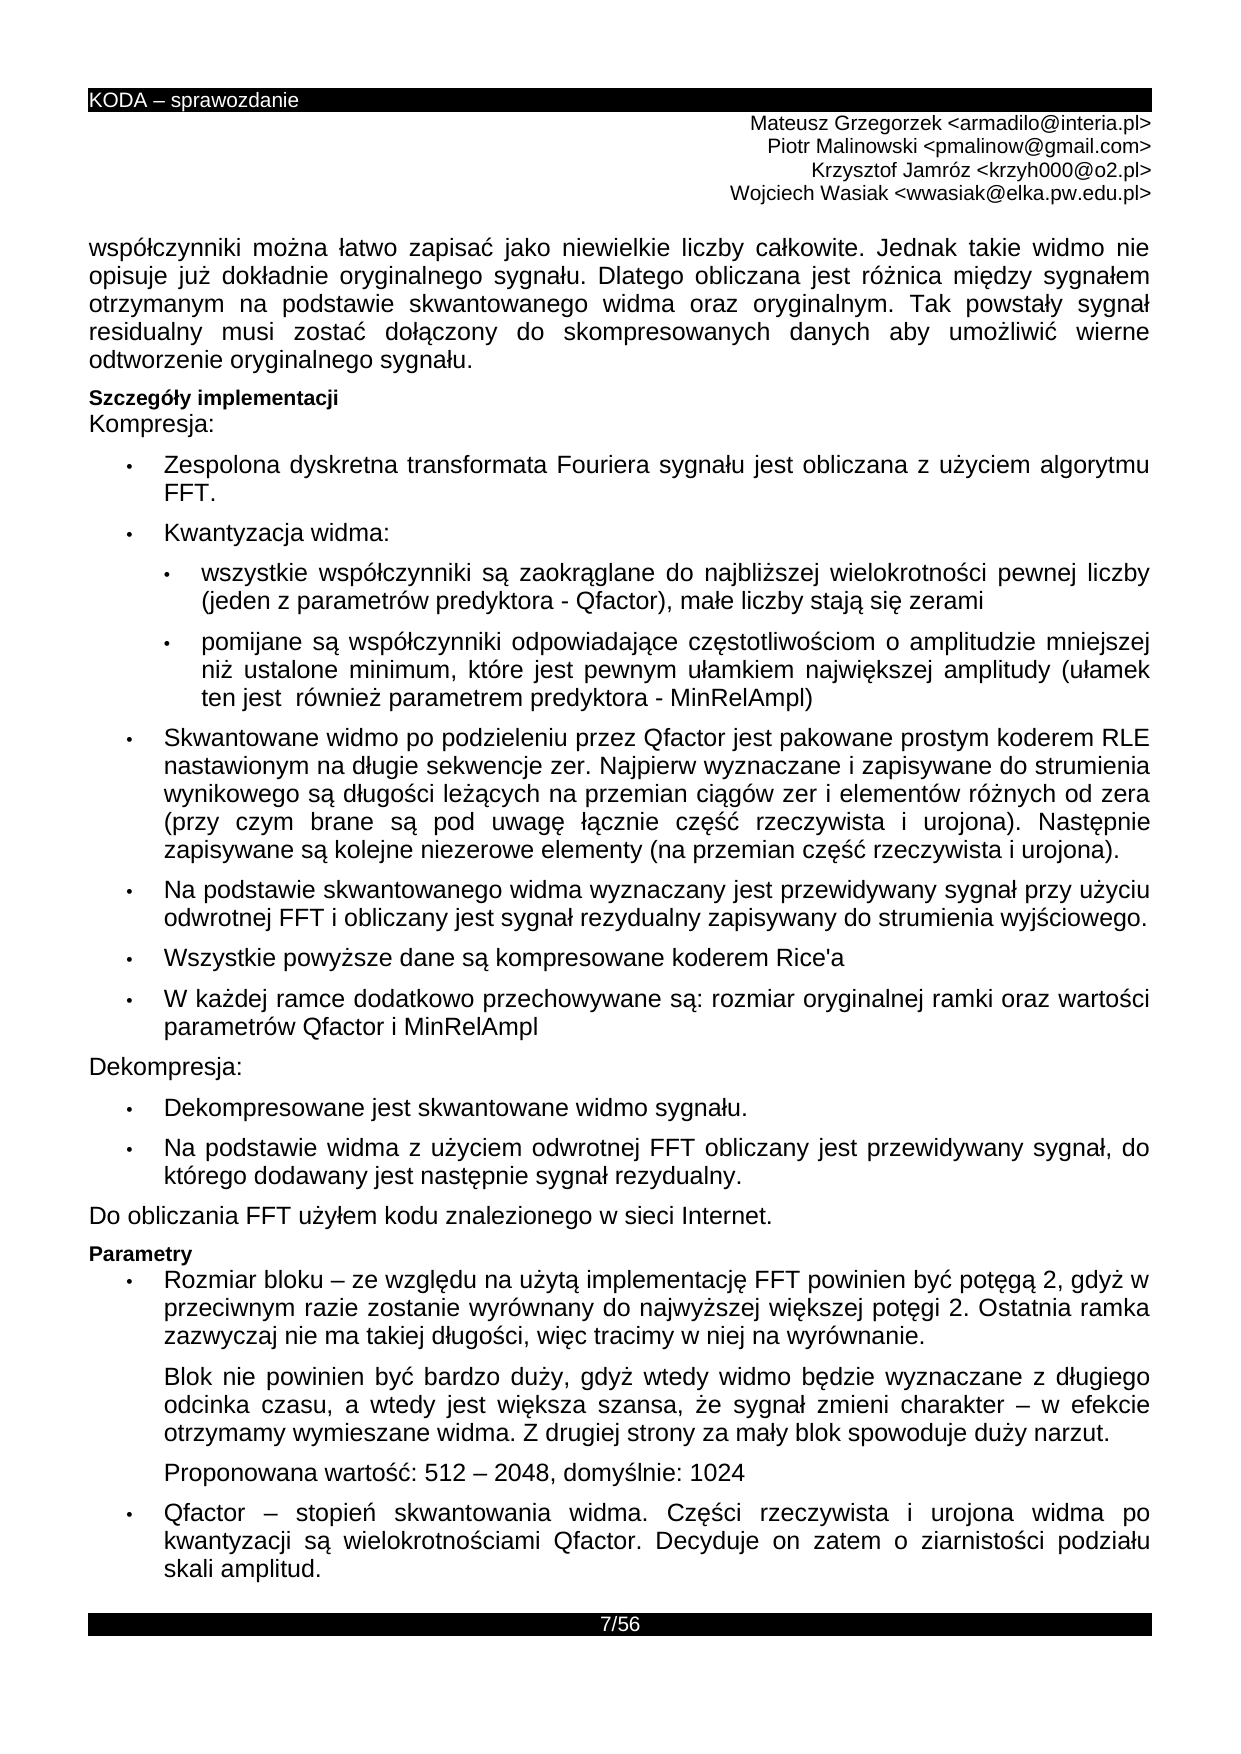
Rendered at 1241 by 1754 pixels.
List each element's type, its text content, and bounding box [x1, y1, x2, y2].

list Proponowana wartość: 512 – 2048, domyślnie: 1024 [126, 1459, 1152, 1487]
text Dekompresja: [88, 1053, 1152, 1081]
list Wszystkie powyższe dane są kompresowane koderem Rice'a [126, 944, 1152, 972]
list pomijane są współczynniki odpowiadające częstotliwościom o amplitudzie mniejszej niż ustalone minimum, które jest pewnym ułamkiem największej amplitudy (ułamek ten jest również parametrem predyktora - MinRelAmpl) [163, 627, 1152, 711]
subtitle Szczegóły implementacji [88, 386, 1152, 410]
list Blok nie powinien być bardzo duży, gdyż wtedy widmo będzie wyznaczane z długiego odcinka czasu, a wtedy jest większa szansa, że sygnał zmieni charakter – w efekcie otrzymamy wymieszane widma. Z drugiej strony za mały blok spowoduje duży narzut. [126, 1362, 1152, 1446]
list W każdej ramce dodatkowo przechowywane są: rozmiar oryginalnej ramki oraz wartości parametrów Qfactor i MinRelAmpl [126, 984, 1152, 1040]
list Na podstawie skwantowanego widma wyznaczany jest przewidywany sygnał przy użyciu odwrotnej FFT i obliczany jest sygnał rezydualny zapisywany do strumienia wyjściowego. [126, 876, 1152, 932]
list Qfactor – stopień skwantowania widma. Części rzeczywista i urojona widma po kwantyzacji są wielokrotnościami Qfactor. Decyduje on zatem o ziarnistości podziału skali amplitud. [126, 1499, 1152, 1583]
text Kompresja: [88, 410, 1152, 438]
text Do obliczania FFT użyłem kodu znalezionego w sieci Internet. [88, 1202, 1152, 1230]
list Skwantowane widmo po podzieleniu przez Qfactor jest pakowane prostym koderem RLE nastawionym na długie sekwencje zer. Najpierw wyznaczane i zapisywane do strumienia wynikowego są długości leżących na przemian ciągów zer i elementów różnych od zera (przy czym brane są pod uwagę łącznie część rzeczywista i urojona). Następnie zapisywane są kolejne niezerowe elementy (na przemian część rzeczywista i urojona). [126, 724, 1152, 863]
list Na podstawie widma z użyciem odwrotnej FFT obliczany jest przewidywany sygnał, do którego dodawany jest następnie sygnał rezydualny. [126, 1134, 1152, 1189]
list Zespolona dyskretna transformata Fouriera sygnału jest obliczana z użyciem algorytmu FFT. [126, 450, 1152, 506]
list wszystkie współczynniki są zaokrąglane do najbliższej wielokrotności pewnej liczby (jeden z parametrów predyktora - Qfactor), małe liczby stają się zerami [163, 559, 1152, 615]
text współczynniki można łatwo zapisać jako niewielkie liczby całkowite. Jednak takie widmo nie opisuje już dokładnie oryginalnego sygnału. Dlatego obliczana jest różnica między sygnałem otrzymanym na podstawie skwantowanego widma oraz oryginalnym. Tak powstały sygnał residualny musi zostać dołączony do skompresowanych danych aby umożliwić wierne odtworzenie oryginalnego sygnału. [88, 234, 1152, 374]
subtitle Parametry [88, 1242, 1152, 1266]
list Rozmiar bloku – ze względu na użytą implementację FFT powinien być potęgą 2, gdyż w przeciwnym razie zostanie wyrównany do najwyższej większej potęgi 2. Ostatnia ramka zazwyczaj nie ma takiej długości, więc tracimy w niej na wyrównanie. [126, 1266, 1152, 1350]
list Kwantyzacja widma: [126, 519, 1152, 547]
list Dekompresowane jest skwantowane widmo sygnału. [126, 1093, 1152, 1121]
